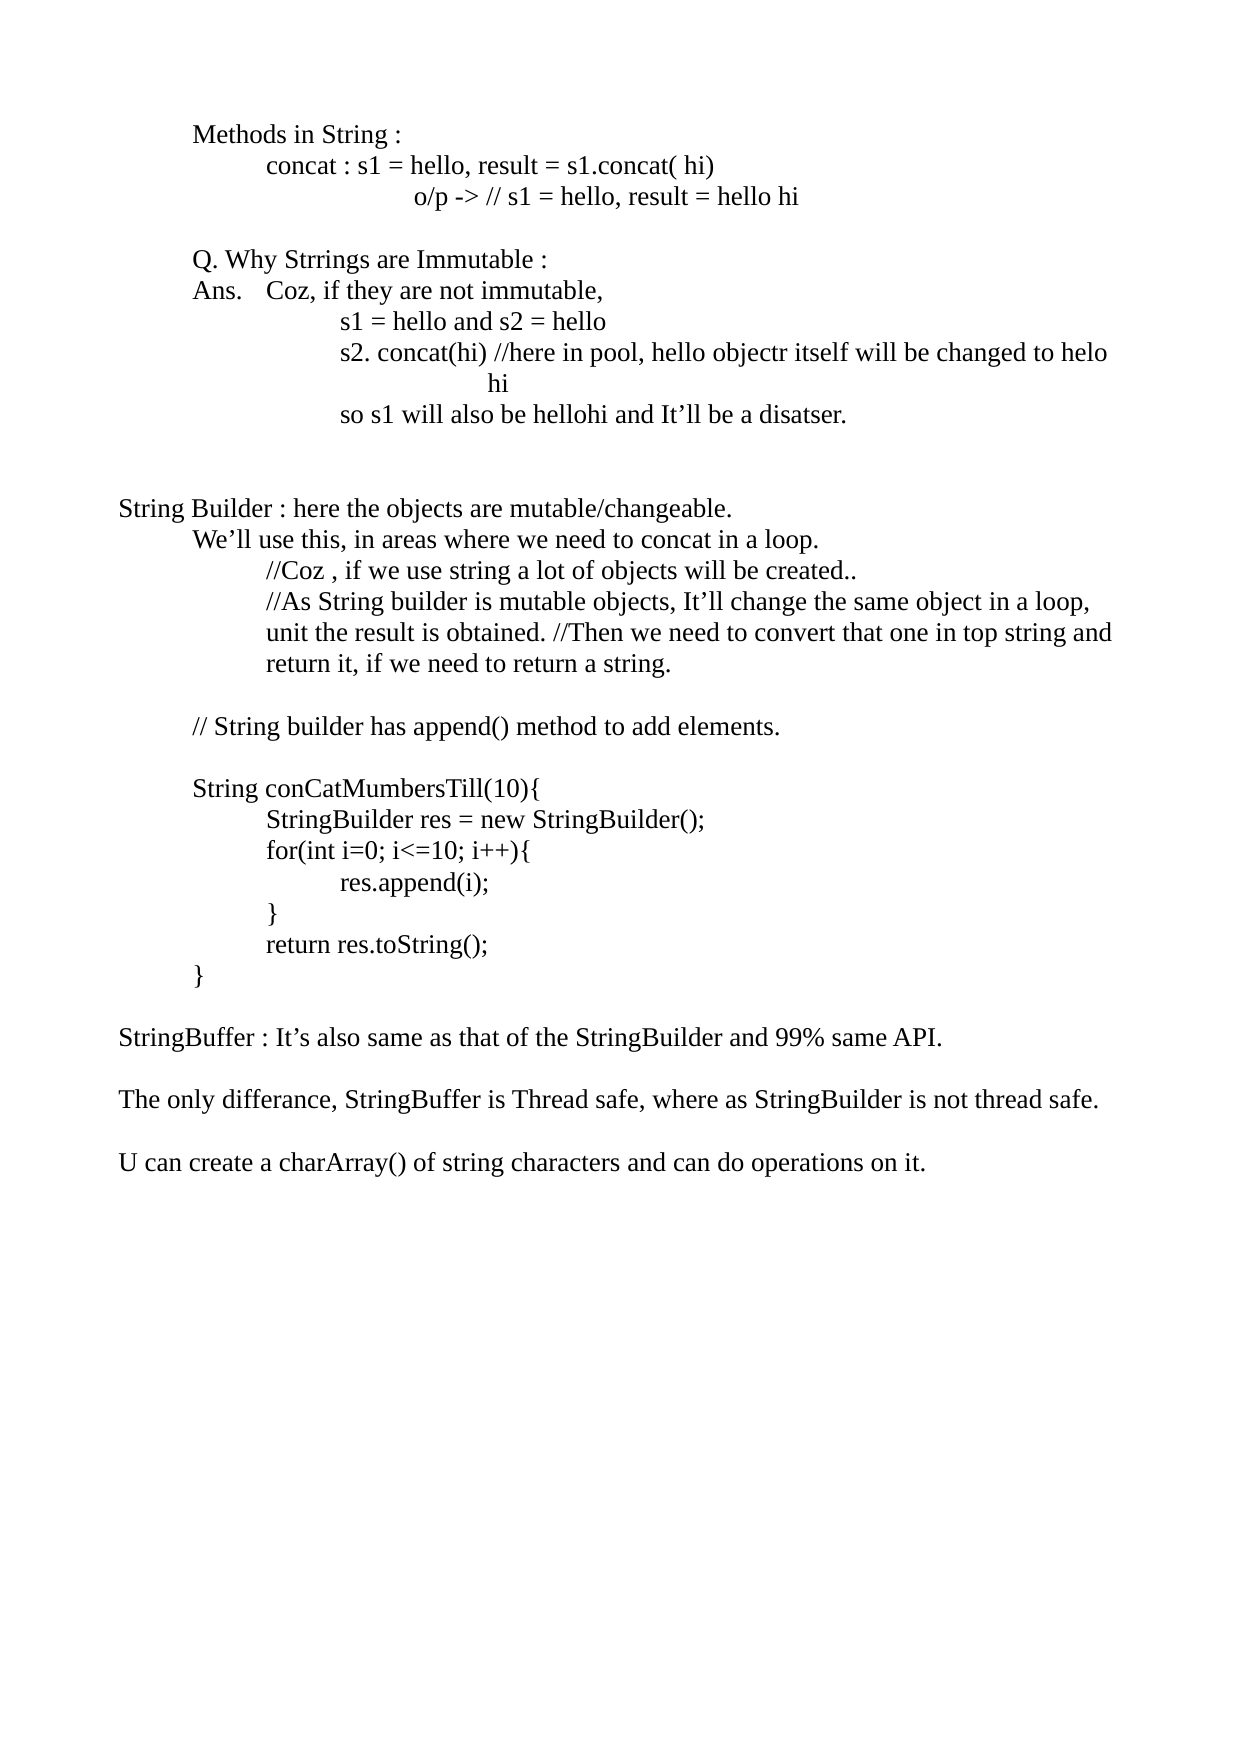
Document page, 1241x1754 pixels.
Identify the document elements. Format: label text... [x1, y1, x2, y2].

text Q. Why Strrings are Immutable : [118, 243, 1122, 274]
text The only differance, StringBuffer is Thread safe, where as StringBuilder is not thread safe. [118, 1084, 1122, 1115]
text concat : s1 = hello, result = s1.concat( hi) [118, 149, 1122, 180]
text Methods in String : [118, 118, 1122, 149]
text StringBuilder res = new StringBuilder(); [118, 803, 1122, 834]
text } [118, 959, 1122, 990]
text s1 = hello and s2 = hello [118, 305, 1122, 336]
text // String builder has append() method to add elements. [118, 710, 1122, 741]
text U can create a charArray() of string characters and can do operations on it. [118, 1146, 1122, 1177]
text o/p -> // s1 = hello, result = hello hi [118, 180, 1122, 212]
text String conCatMumbersTill(10){ [118, 772, 1122, 803]
text Ans. Coz, if they are not immutable, [118, 274, 1122, 305]
text so s1 will also be hellohi and It’ll be a disatser. [118, 398, 1122, 429]
text //As String builder is mutable objects, It’ll change the same object in a loop, unit the result is obtained. //Then we need to convert that one in top string and return it, if we need to return a string. [118, 585, 1122, 679]
text res.append(i); [118, 866, 1122, 897]
text return res.toString(); [118, 928, 1122, 959]
text We’ll use this, in areas where we need to concat in a loop. [118, 523, 1122, 554]
text s2. concat(hi) //here in pool, hello objectr itself will be changed to helo hi [118, 336, 1122, 398]
text } [118, 897, 1122, 928]
text for(int i=0; i<=10; i++){ [118, 834, 1122, 866]
text //Coz , if we use string a lot of objects will be created.. [118, 554, 1122, 585]
text String Builder : here the objects are mutable/changeable. [118, 492, 1122, 523]
text StringBuffer : It’s also same as that of the StringBuilder and 99% same API. [118, 1021, 1122, 1052]
